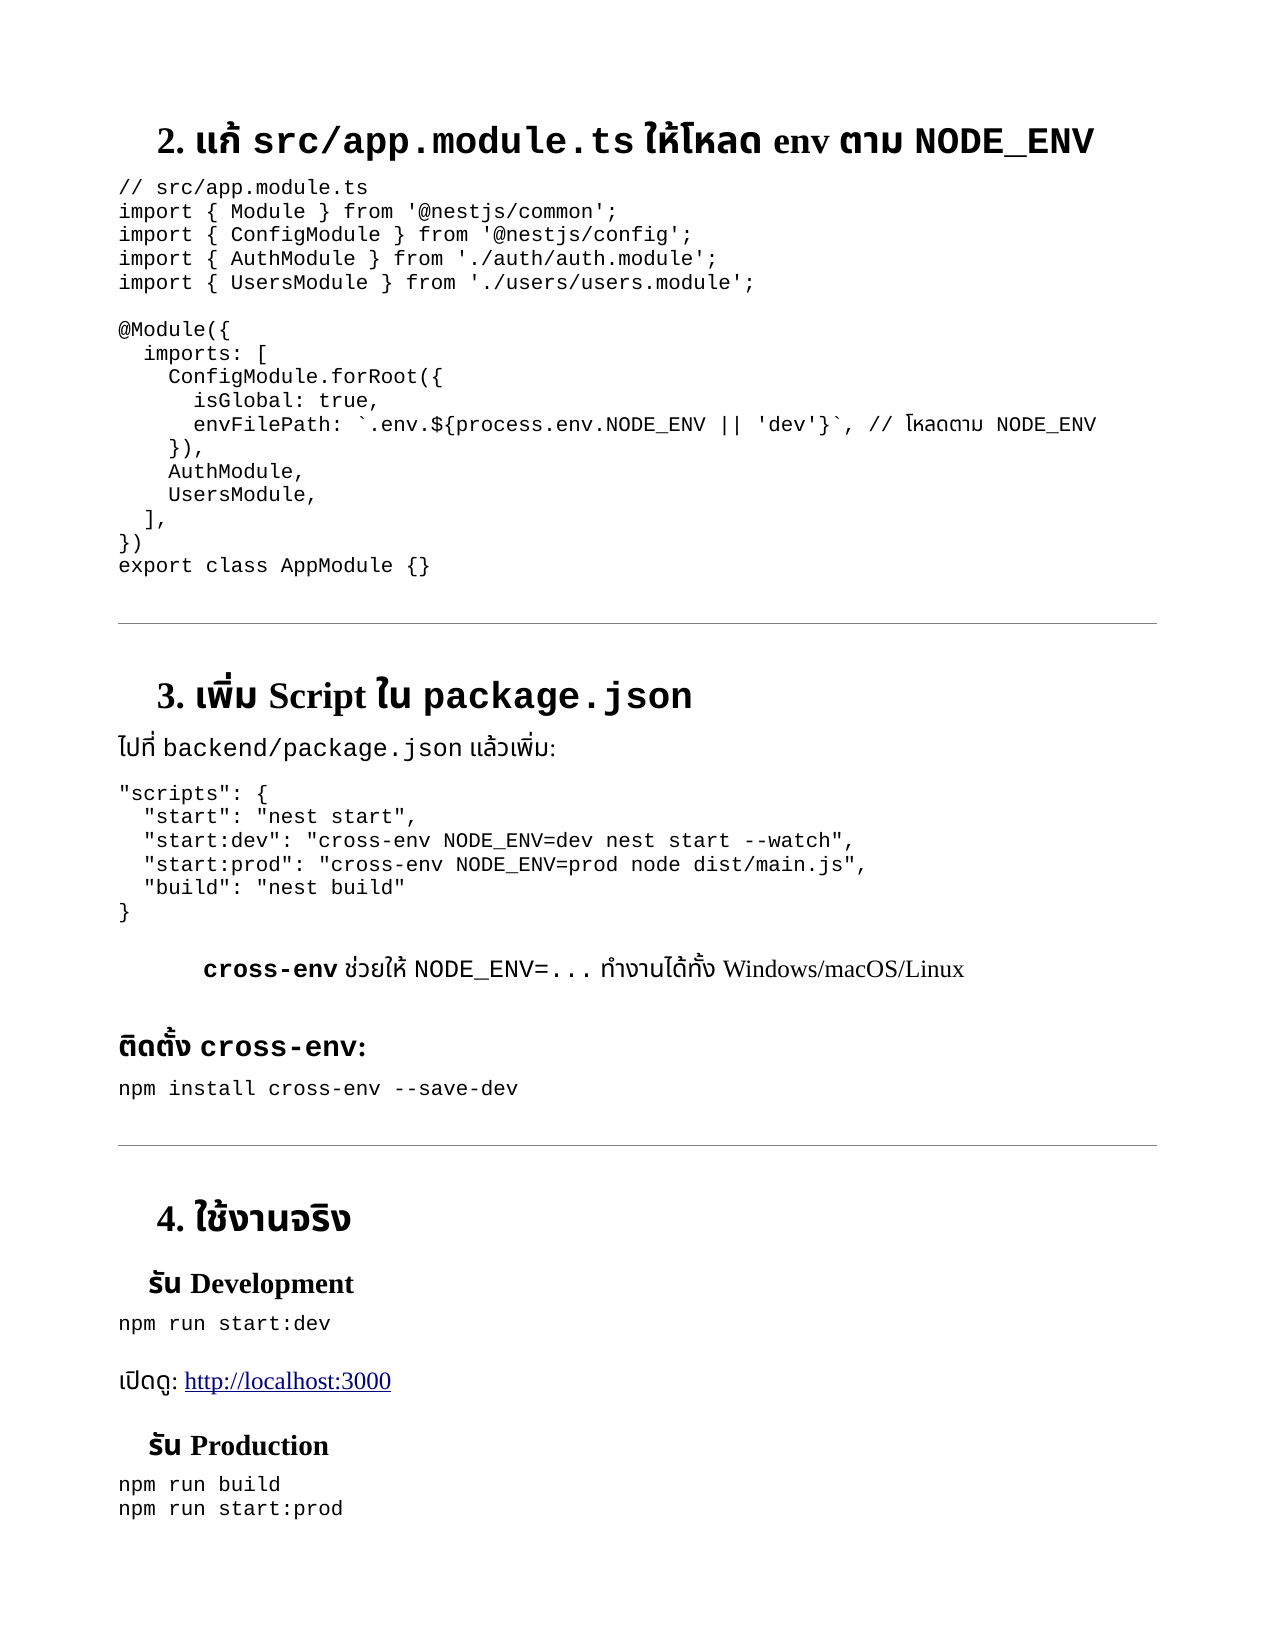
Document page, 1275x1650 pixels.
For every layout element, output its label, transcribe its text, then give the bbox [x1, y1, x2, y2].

text "start:prod": "cross-env NODE_ENV=prod node dist/main.js", [118, 854, 1157, 877]
text "start:dev": "cross-env NODE_ENV=dev nest start --watch", [118, 830, 1157, 854]
subtitle 🚀 รัน Production [118, 1428, 1157, 1462]
text }), [118, 437, 1157, 461]
text UsersModule, [118, 484, 1157, 508]
text "scripts": { [118, 783, 1157, 806]
text npm run start:prod [118, 1498, 1157, 1521]
text ConfigModule.forRoot({ [118, 366, 1157, 390]
text @Module({ [118, 319, 1157, 343]
subtitle ✅ 4. ใช้งานจริง [118, 1196, 1157, 1239]
text ไปที่ backend/package.json แล้วเพิ่ม: [118, 733, 1157, 763]
text npm run start:dev [118, 1312, 1157, 1336]
text ✅ cross-env ช่วยให้ NODE_ENV=... ทำงานได้ทั้ง Windows/macOS/Linux [177, 954, 1098, 985]
text เปิดดู: http://localhost:3000 [118, 1366, 1157, 1394]
text }) [118, 532, 1157, 555]
subtitle 🚀 รัน Development [118, 1266, 1157, 1300]
text isGlobal: true, [118, 390, 1157, 413]
text ], [118, 508, 1157, 532]
text npm run build [118, 1474, 1157, 1498]
text // src/app.module.ts [118, 177, 1157, 201]
text import { Module } from '@nestjs/common'; [118, 201, 1157, 224]
text import { UsersModule } from './users/users.module'; [118, 272, 1157, 295]
text "start": "nest start", [118, 806, 1157, 830]
text } [118, 901, 1157, 924]
text export class AppModule {} [118, 555, 1157, 579]
text "build": "nest build" [118, 877, 1157, 901]
text import { AuthModule } from './auth/auth.module'; [118, 248, 1157, 272]
subtitle ✅ 3. เพิ่ม Script ใน package.json [118, 674, 1157, 720]
text imports: [ [118, 343, 1157, 366]
subtitle ติดตั้ง cross-env: [118, 1029, 1157, 1065]
text AuthModule, [118, 461, 1157, 484]
text npm install cross-env --save-dev [118, 1078, 1157, 1101]
text import { ConfigModule } from '@nestjs/config'; [118, 224, 1157, 248]
subtitle ✅ 2. แก้ src/app.module.ts ให้โหลด env ตาม NODE_ENV [118, 118, 1157, 164]
text envFilePath: `.env.${process.env.NODE_ENV || 'dev'}`, // โหลดตาม NODE_ENV [118, 413, 1157, 437]
